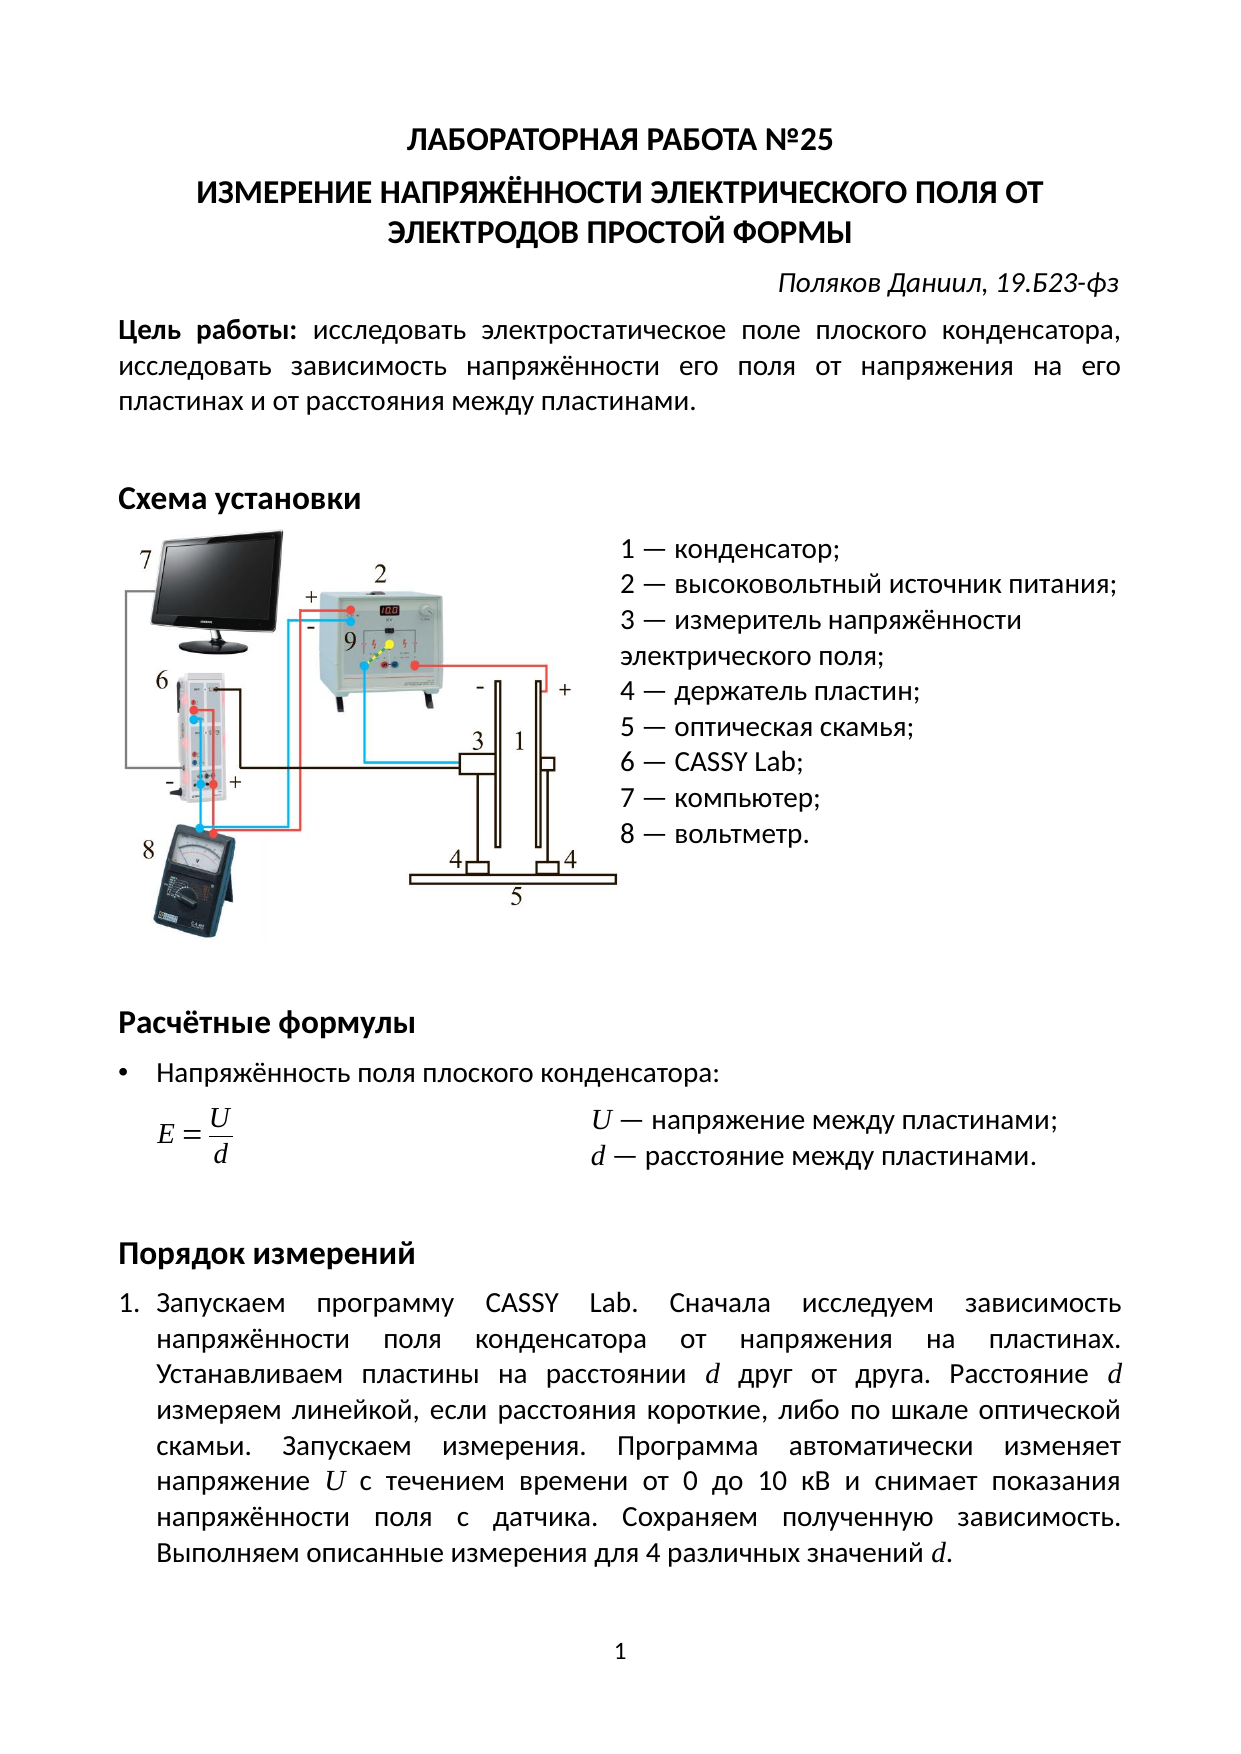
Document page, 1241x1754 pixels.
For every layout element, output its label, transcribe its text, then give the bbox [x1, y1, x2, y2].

table_header [118, 943, 620, 954]
subtitle Расчётные формулы [118, 1002, 1122, 1042]
table_header U — напряжение между пластинами; d — расстояние между пластинами. [591, 1101, 1122, 1184]
subtitle Схема установки [118, 477, 1122, 518]
picture [118, 529, 621, 943]
text Поляков Даниил, 19.Б23-фз [118, 264, 1122, 299]
list Запускаем программу CASSY Lab. Сначала исследуем зависимость напряжённости поля конденсатора от напряжения на пластинах. Устанавливаем пластины на расстоянии d друг от друга. Расстояние d измеряем линейкой, если расстояния короткие, либо по шкале оптической скамьи. Запускаем измерения. Программа автоматически изменяет напряжение U с течением времени от 0 до 10 кВ и снимает показания напряжённости поля с датчика. Сохраняем полученную зависимость. Выполняем описанные измерения для 4 различных значений d. [118, 1284, 1122, 1569]
table_header 1 — конденсатор; 2 — высоковольтный источник питания; 3 — измеритель напряжённости электрического поля; 4 — держатель пластин; 5 — оптическая скамья; 6 — CASSY Lab; 7 — компьютер; 8 — вольтметр. [620, 530, 1122, 954]
text Цель работы: исследовать электростатическое поле плоского конденсатора, исследовать зависимость напряжённости его поля от напряжения на его пластинах и от расстояния между пластинами. [118, 311, 1122, 418]
subtitle Порядок измерений [118, 1232, 1122, 1272]
table_header [156, 1101, 591, 1184]
title Лабораторная работа №25 [118, 118, 1122, 159]
list Напряжённость поля плоского конденсатора: [118, 1054, 1122, 1090]
title Измерение напряжённости электрического поля от электродов простой формы [118, 171, 1122, 252]
